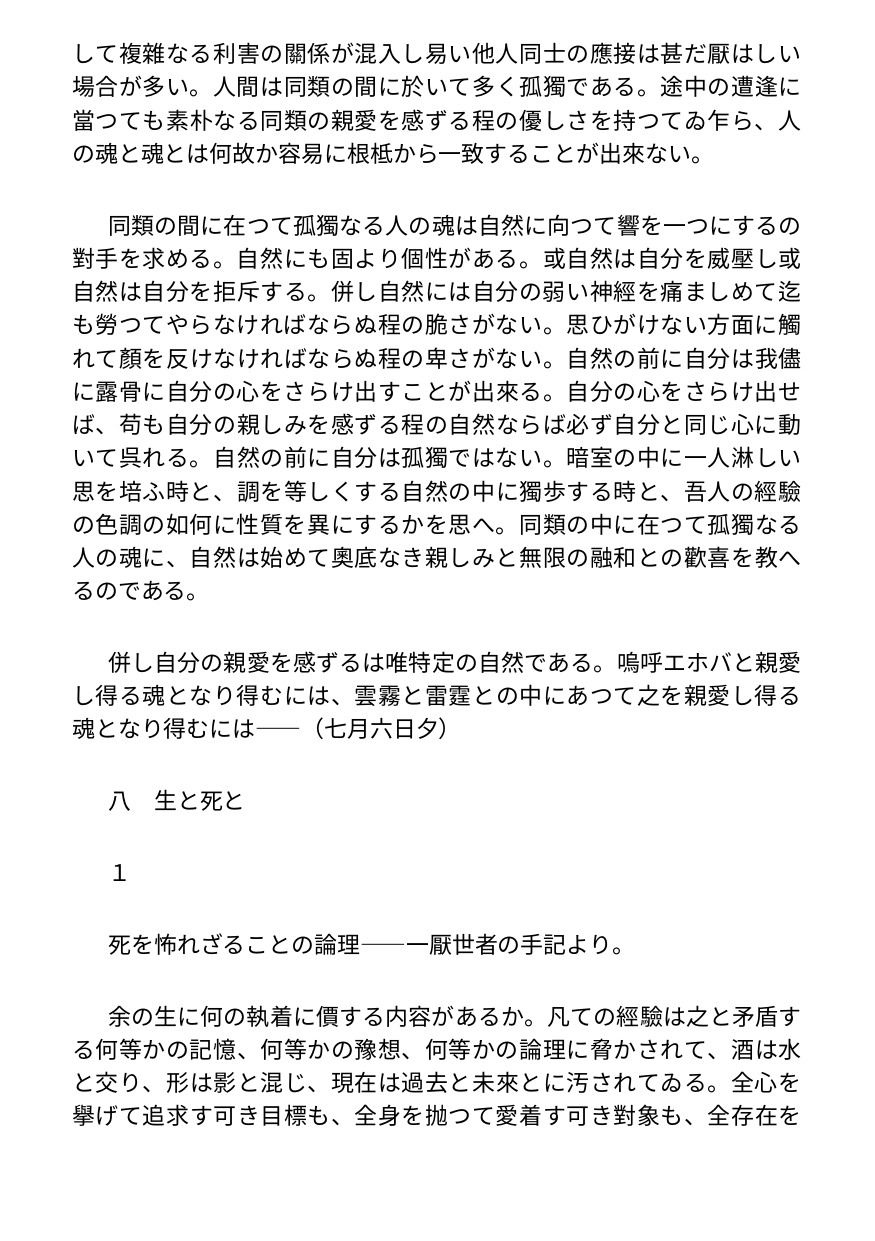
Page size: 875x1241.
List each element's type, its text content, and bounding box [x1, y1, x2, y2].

text 八 生と死と [72, 783, 802, 816]
text １ [72, 855, 802, 888]
text 同類の間に在つて孤獨なる人の魂は自然に向つて響を一つにするの對手を求める。自然にも固より個性がある。或自然は自分を威壓し或自然は自分を拒斥する。併し自然には自分の弱い神經を痛ましめて迄も勞つてやらなければならぬ程の脆さがない。思ひがけない方面に觸れて顏を反けなければならぬ程の卑さがない。自然の前に自分は我儘に露骨に自分の心をさらけ出すことが出來る。自分の心をさらけ出せば、苟も自分の親しみを感ずる程の自然ならば必ず自分と同じ心に動いて呉れる。自然の前に自分は孤獨ではない。暗室の中に一人淋しい思を培ふ時と、調を等しくする自然の中に獨歩する時と、吾人の經驗の色調の如何に性質を異にするかを思へ。同類の中に在つて孤獨なる人の魂に、自然は始めて奧底なき親しみと無限の融和との歡喜を教へるのである。 [72, 207, 802, 606]
text 余の生に何の執着に價する内容があるか。凡ての經驗は之と矛盾する何等かの記憶、何等かの豫想、何等かの論理に脅かされて、酒は水と交り、形は影と混じ、現在は過去と未來とに汚されてゐる。全心を擧げて追求す可き目標も、全身を抛つて愛着す可き對象も、全存在を [72, 998, 802, 1131]
text して複雜なる利害の關係が混入し易い他人同士の應接は甚だ厭はしい場合が多い。人間は同類の間に於いて多く孤獨である。途中の遭逢に當つても素朴なる同類の親愛を感ずる程の優しさを持つてゐ乍ら、人の魂と魂とは何故か容易に根柢から一致することが出來ない。 [72, 36, 802, 169]
text 併し自分の親愛を感ずるは唯特定の自然である。嗚呼エホバと親愛し得る魂となり得むには、雲霧と雷霆との中にあつて之を親愛し得る魂となり得むには――（七月六日夕） [72, 645, 802, 744]
text 死を怖れざることの論理――一厭世者の手記より。 [72, 927, 802, 960]
